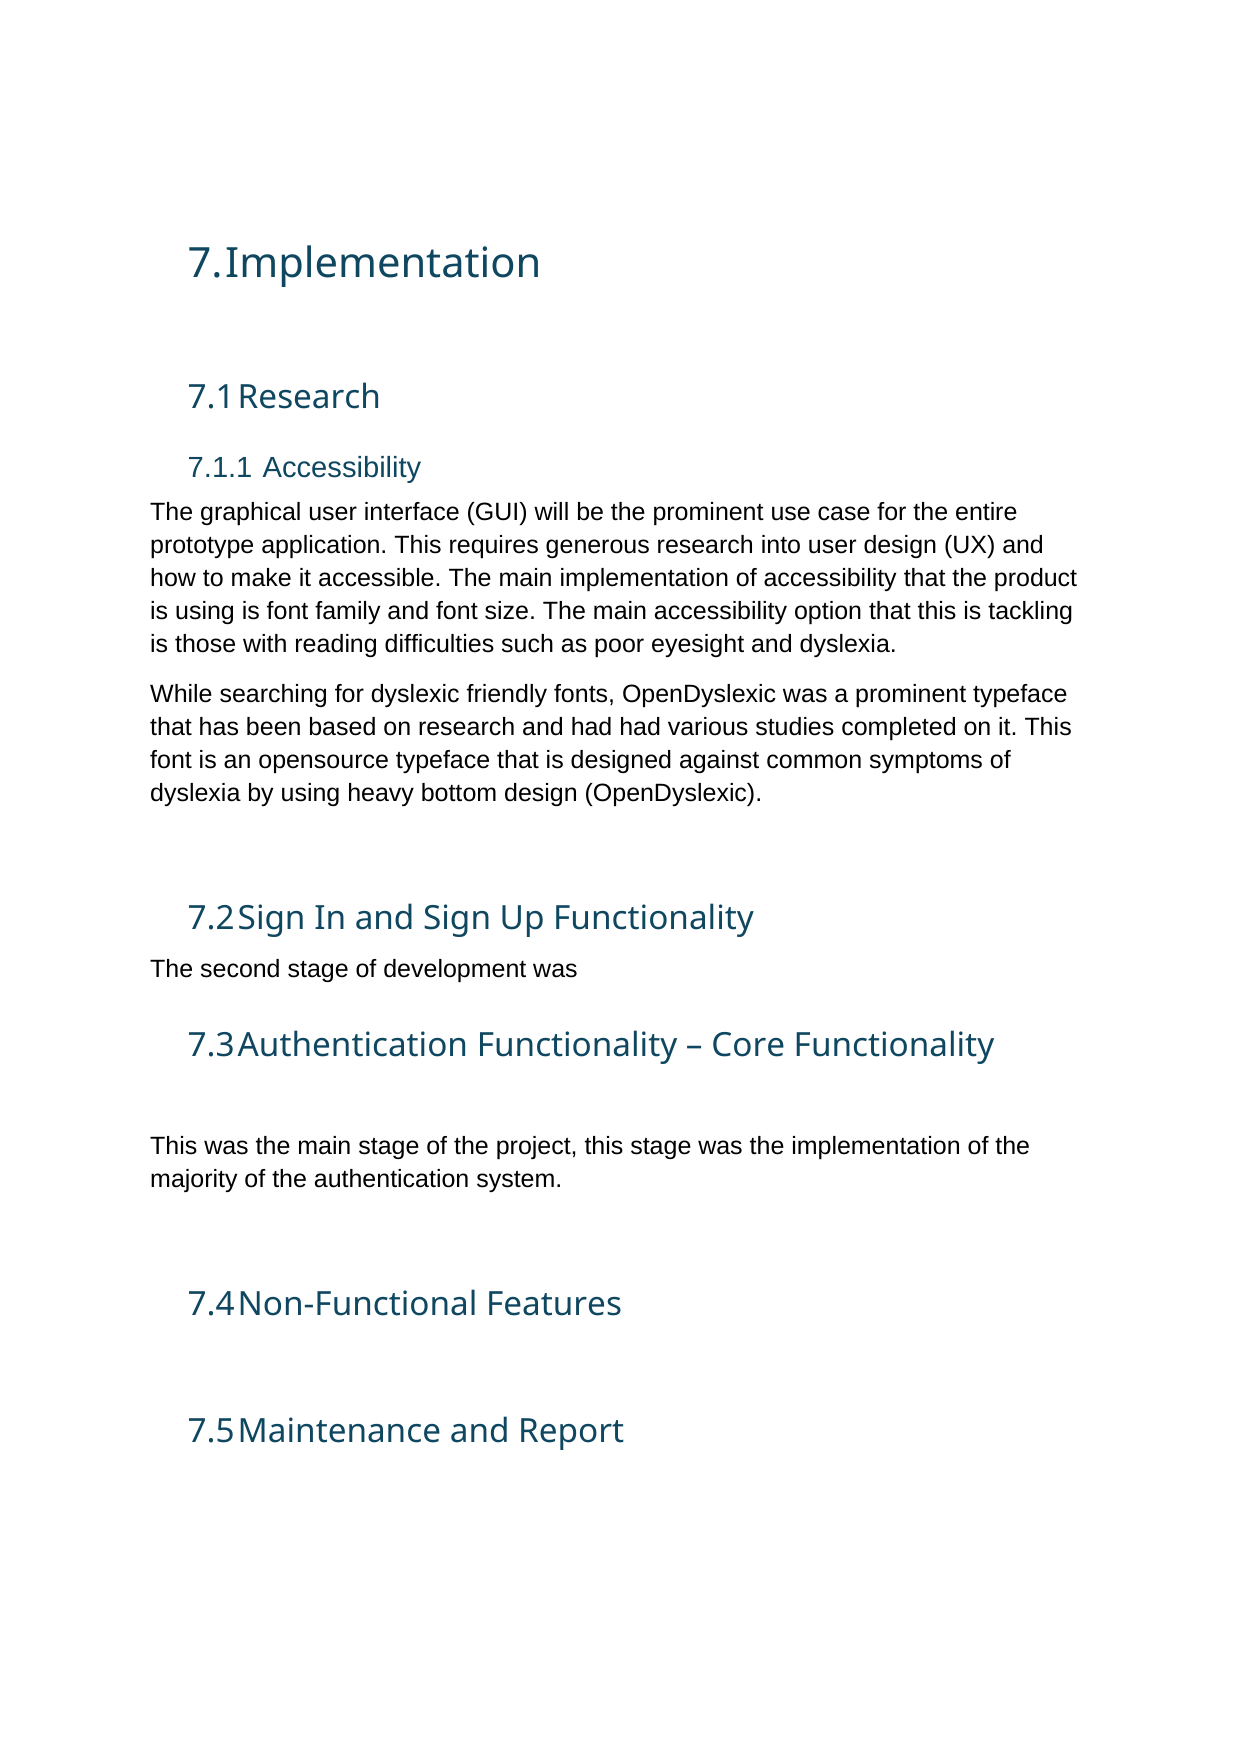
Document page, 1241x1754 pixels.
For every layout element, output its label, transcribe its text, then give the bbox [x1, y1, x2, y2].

subtitle Authentication Functionality – Core Functionality [187, 1021, 1090, 1066]
text This was the main stage of the project, this stage was the implementation of the majority of the authentication system. [150, 1131, 1090, 1193]
subtitle Maintenance and Report [187, 1407, 1090, 1452]
subtitle Implementation [187, 233, 1090, 290]
text The second stage of development was [150, 954, 1090, 983]
subtitle Accessibility [187, 450, 1090, 483]
text While searching for dyslexic friendly fonts, OpenDyslexic was a prominent typeface that has been based on research and had had various studies completed on it. This font is an opensource typeface that is designed against common symptoms of dyslexia by using heavy bottom design (OpenDyslexic). [150, 679, 1090, 806]
text The graphical user interface (GUI) will be the prominent use case for the entire prototype application. This requires generous research into user design (UX) and how to make it accessible. The main implementation of accessibility that the product is using is font family and font size. The main accessibility option that this is tackling is those with reading difficulties such as poor eyesight and dyslexia. [150, 497, 1090, 658]
subtitle Sign In and Sign Up Functionality [187, 894, 1090, 939]
subtitle Research [187, 373, 1090, 418]
subtitle Non-Functional Features [187, 1280, 1090, 1325]
